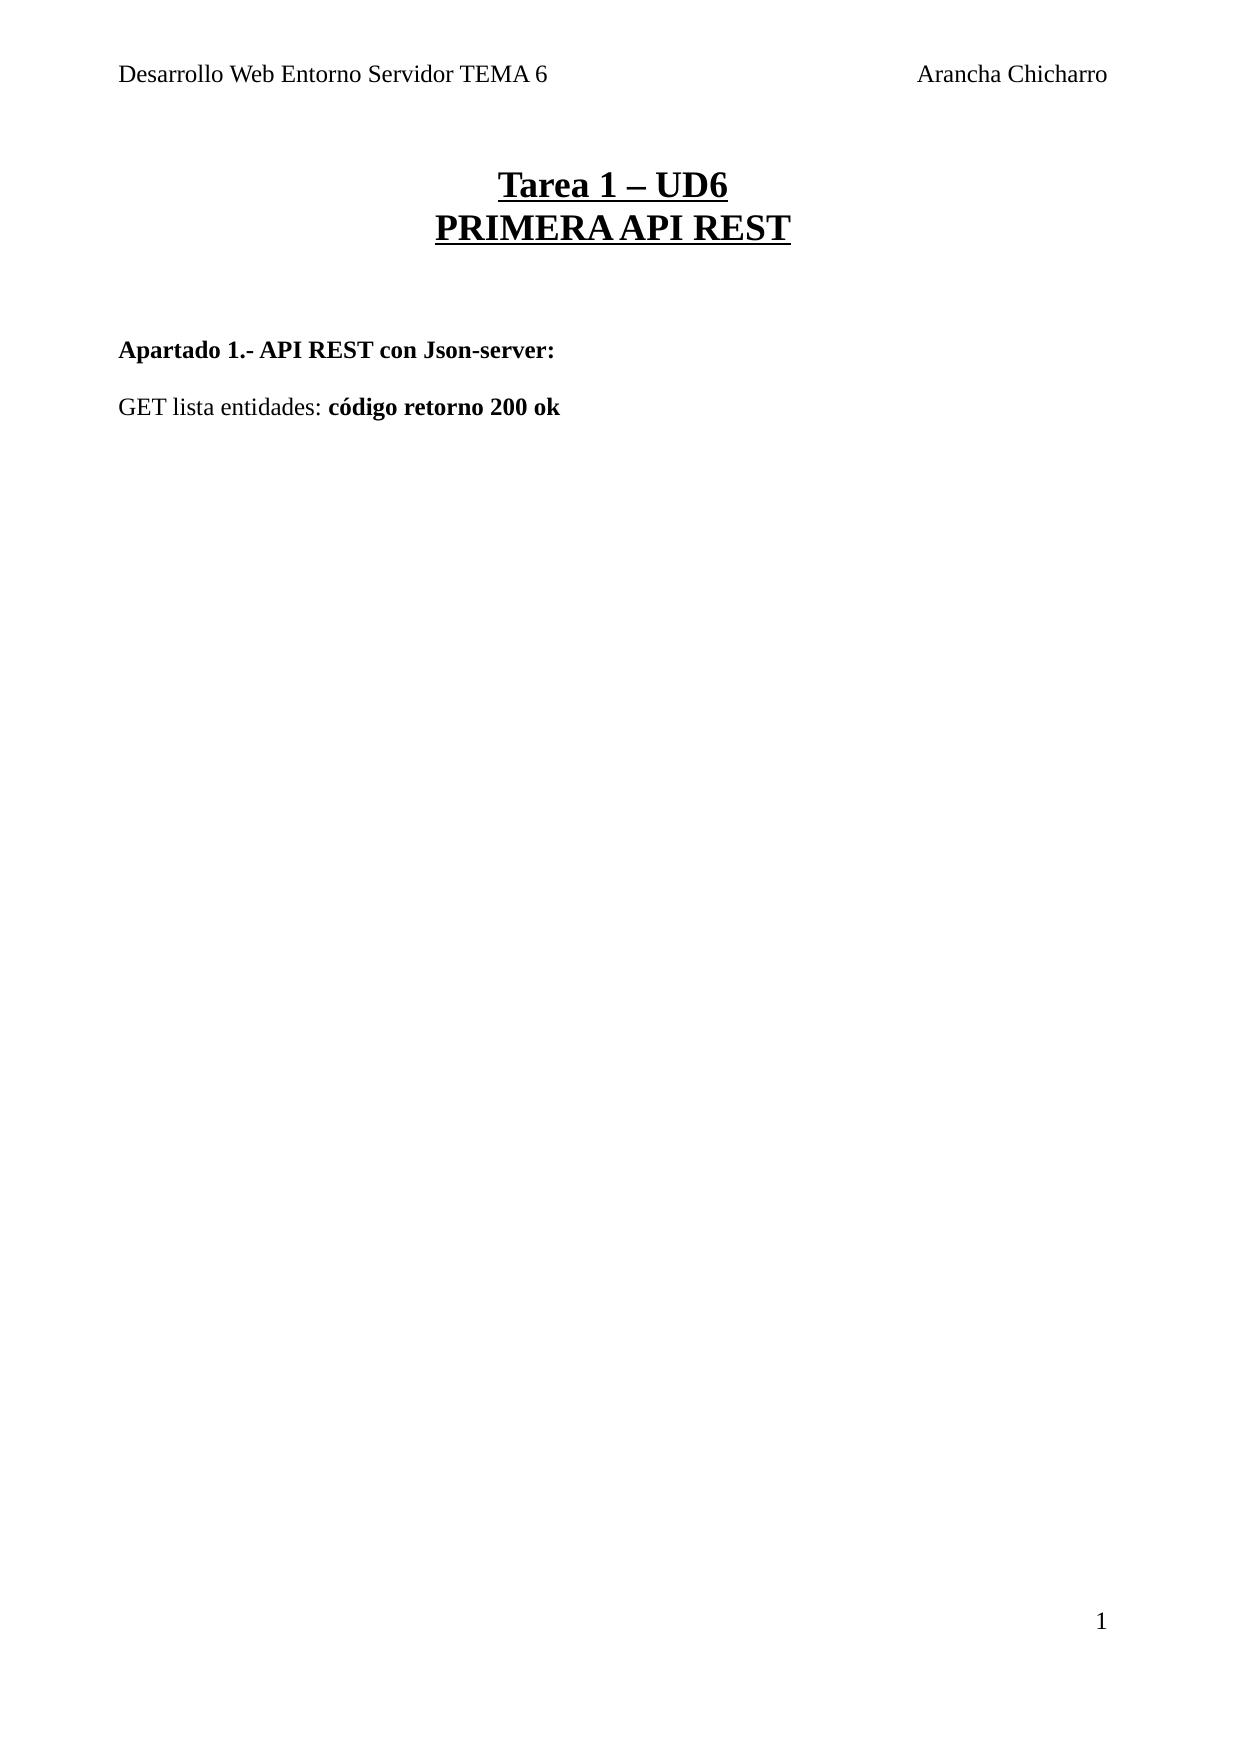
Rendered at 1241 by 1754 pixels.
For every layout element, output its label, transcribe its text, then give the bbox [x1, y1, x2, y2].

text Apartado 1.- API REST con Json-server: [118, 335, 1107, 364]
text PRIMERA API REST [118, 206, 1107, 249]
text Tarea 1 – UD6 [118, 162, 1107, 206]
text GET lista entidades: código retorno 200 ok [118, 392, 1107, 421]
